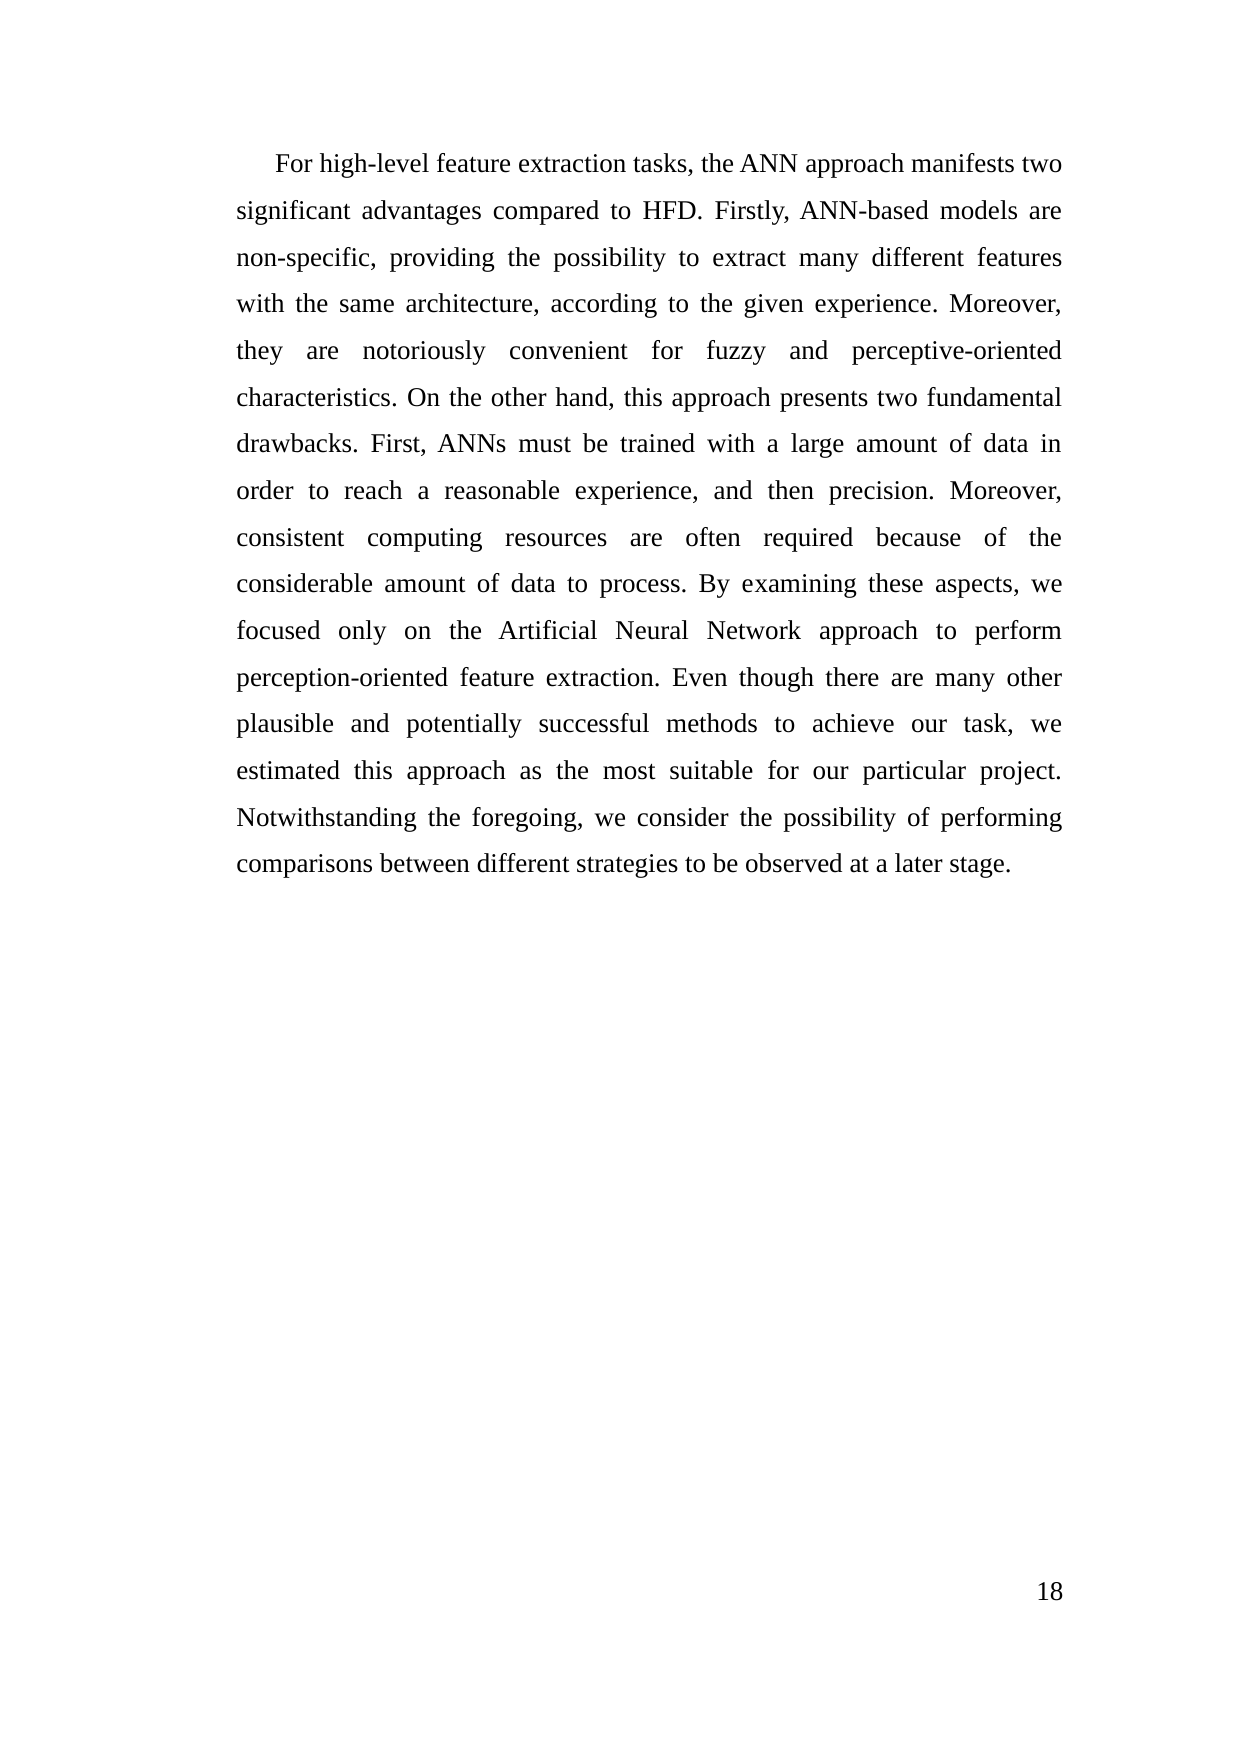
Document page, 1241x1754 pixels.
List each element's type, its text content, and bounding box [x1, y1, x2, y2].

text For high-level feature extraction tasks, the ANN approach manifests two significant advantages compared to HFD. Firstly, ANN-based models are non-specific, providing the possibility to extract many different features with the same architecture, according to the given experience. Moreover, they are notoriously convenient for fuzzy and perceptive-oriented characteristics. On the other hand, this approach presents two fundamental drawbacks. First, ANNs must be trained with a large amount of data in order to reach a reasonable experience, and then precision. Moreover, consistent computing resources are often required because of the considerable amount of data to process. By examining these aspects, we focused only on the Artificial Neural Network approach to perform perception-oriented feature extraction. Even though there are many other plausible and potentially successful methods to achieve our task, we estimated this approach as the most suitable for our particular project. Notwithstanding the foregoing, we consider the possibility of performing comparisons between different strategies to be observed at a later stage. [236, 148, 1063, 879]
